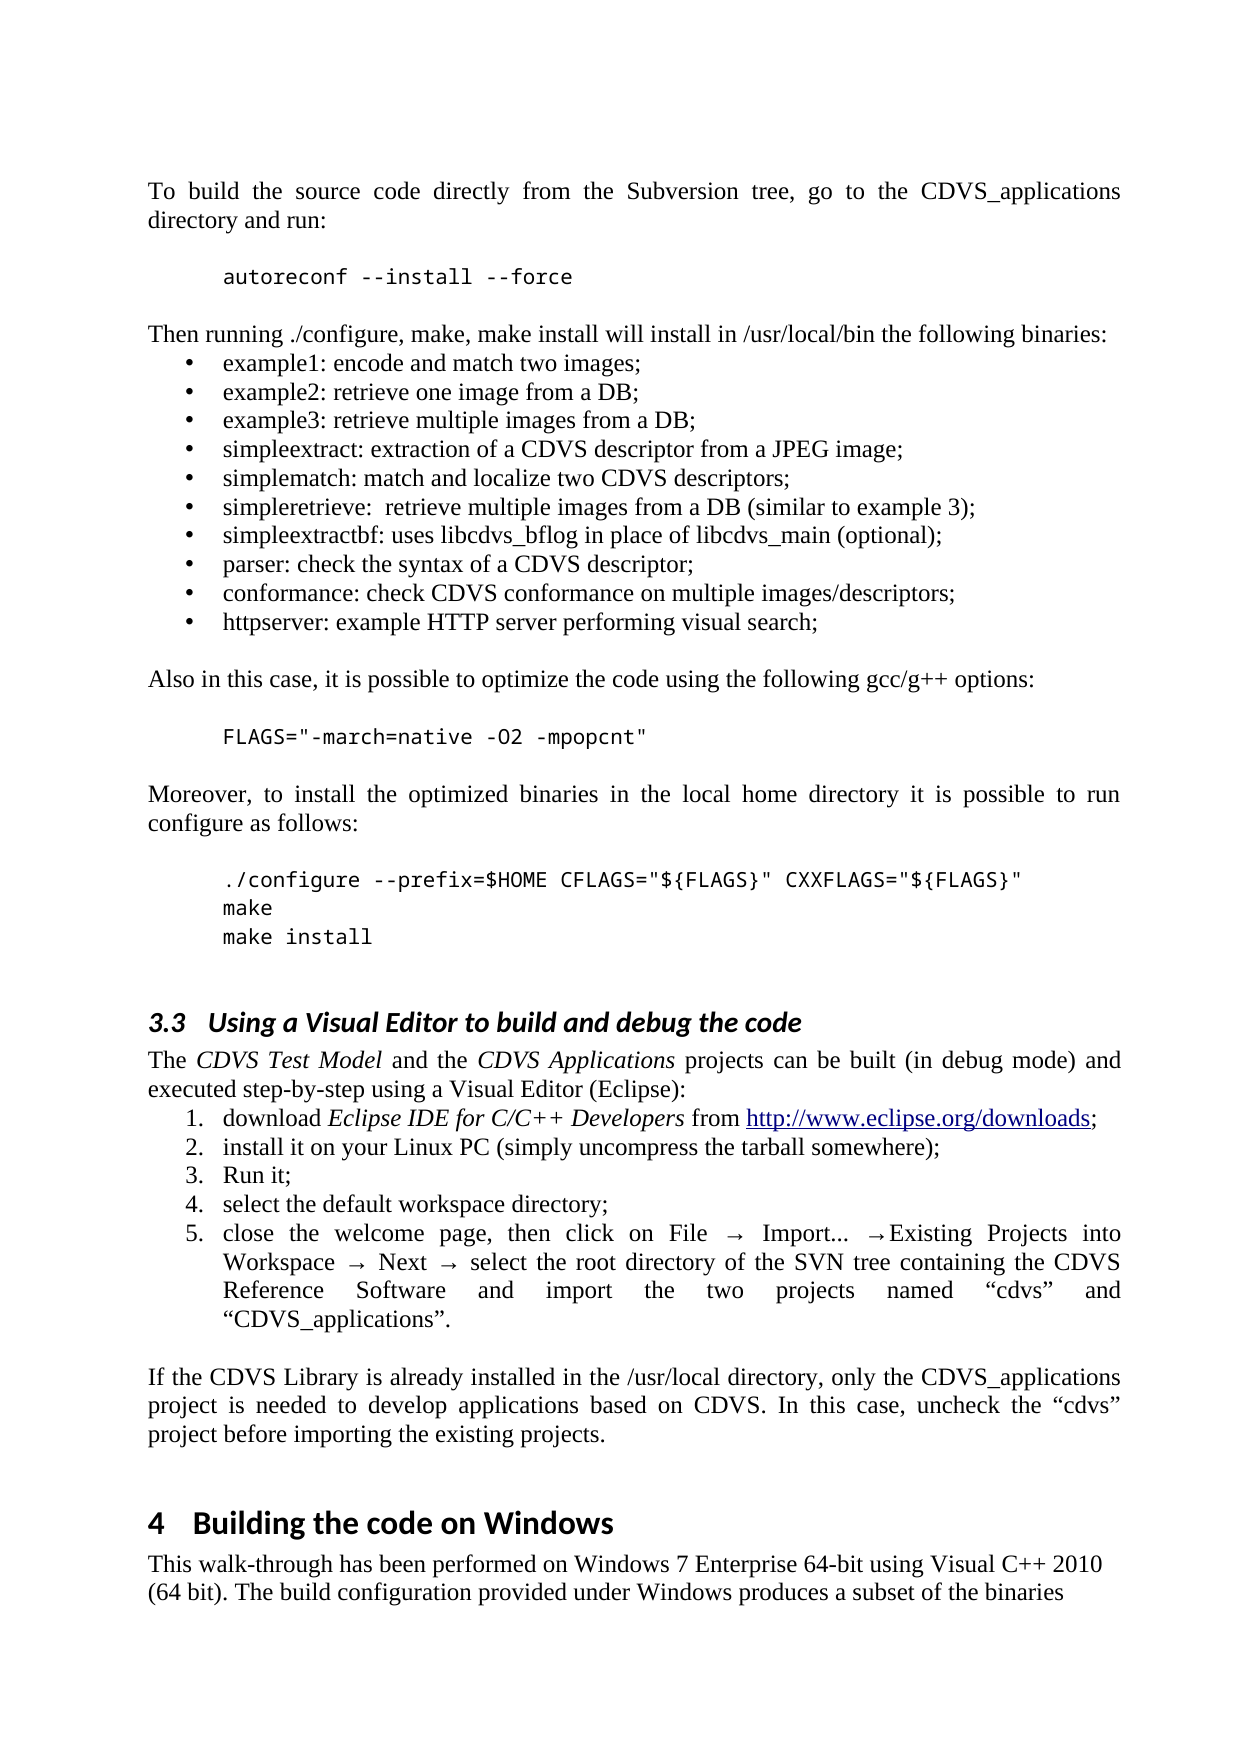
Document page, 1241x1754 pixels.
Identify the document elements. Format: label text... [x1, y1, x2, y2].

list download Eclipse IDE for C/C++ Developers from http://www.eclipse.org/downloads; [185, 1103, 1122, 1132]
list example1: encode and match two images; [185, 348, 1122, 377]
list Run it; [185, 1161, 1122, 1189]
text To build the source code directly from the Subversion tree, go to the CDVS_applications directory and run: [148, 176, 1122, 234]
list conformance: check CDVS conformance on multiple images/descriptors; [185, 578, 1122, 607]
text Moreover, to install the optimized binaries in the local home directory it is possible to run configure as follows: [148, 779, 1122, 836]
list close the welcome page, then click on File → Import... →Existing Projects into Workspace → Next → select the root directory of the SVN tree containing the CDVS Reference Software and import the two projects named “cdvs” and “CDVS_applications”. [185, 1218, 1122, 1333]
list simplematch: match and localize two CDVS descriptors; [185, 463, 1122, 492]
text If the CDVS Library is already installed in the /usr/local directory, only the CDVS_applications project is needed to develop applications based on CDVS. In this case, uncheck the “cdvs” project before importing the existing projects. [148, 1362, 1122, 1448]
text ./configure --prefix=$HOME CFLAGS="${FLAGS}" CXXFLAGS="${FLAGS}" [148, 865, 1122, 893]
text Then running ./configure, make, make install will install in /usr/local/bin the following binaries: [148, 319, 1122, 348]
list install it on your Linux PC (simply uncompress the tarball somewhere); [185, 1132, 1122, 1161]
text Also in this case, it is possible to optimize the code using the following gcc/g++ options: [148, 664, 1122, 693]
list httpserver: example HTTP server performing visual search; [185, 607, 1122, 636]
text This walk-through has been performed on Windows 7 Enterprise 64-bit using Visual C++ 2010 (64 bit). The build configuration provided under Windows produces a subset of the binaries [148, 1549, 1122, 1606]
text make install [148, 922, 1122, 950]
list example3: retrieve multiple images from a DB; [185, 406, 1122, 434]
text The CDVS Test Model and the CDVS Applications projects can be built (in debug mode) and executed step-by-step using a Visual Editor (Eclipse): [148, 1046, 1122, 1103]
list simpleretrieve: retrieve multiple images from a DB (similar to example 3); [185, 492, 1122, 521]
list simpleextract: extraction of a CDVS descriptor from a JPEG image; [185, 434, 1122, 463]
subtitle Building the code on Windows [148, 1502, 1122, 1542]
list parser: check the syntax of a CDVS descriptor; [185, 549, 1122, 578]
list select the default workspace directory; [185, 1189, 1122, 1218]
subtitle Using a Visual Editor to build and debug the code [148, 1004, 1122, 1039]
list simpleextractbf: uses libcdvs_bflog in place of libcdvs_main (optional); [185, 521, 1122, 549]
list example2: retrieve one image from a DB; [185, 377, 1122, 406]
text autoreconf --install --force [148, 262, 1122, 291]
text make [148, 893, 1122, 922]
text FLAGS="-march=native -O2 -mpopcnt" [148, 722, 1122, 750]
